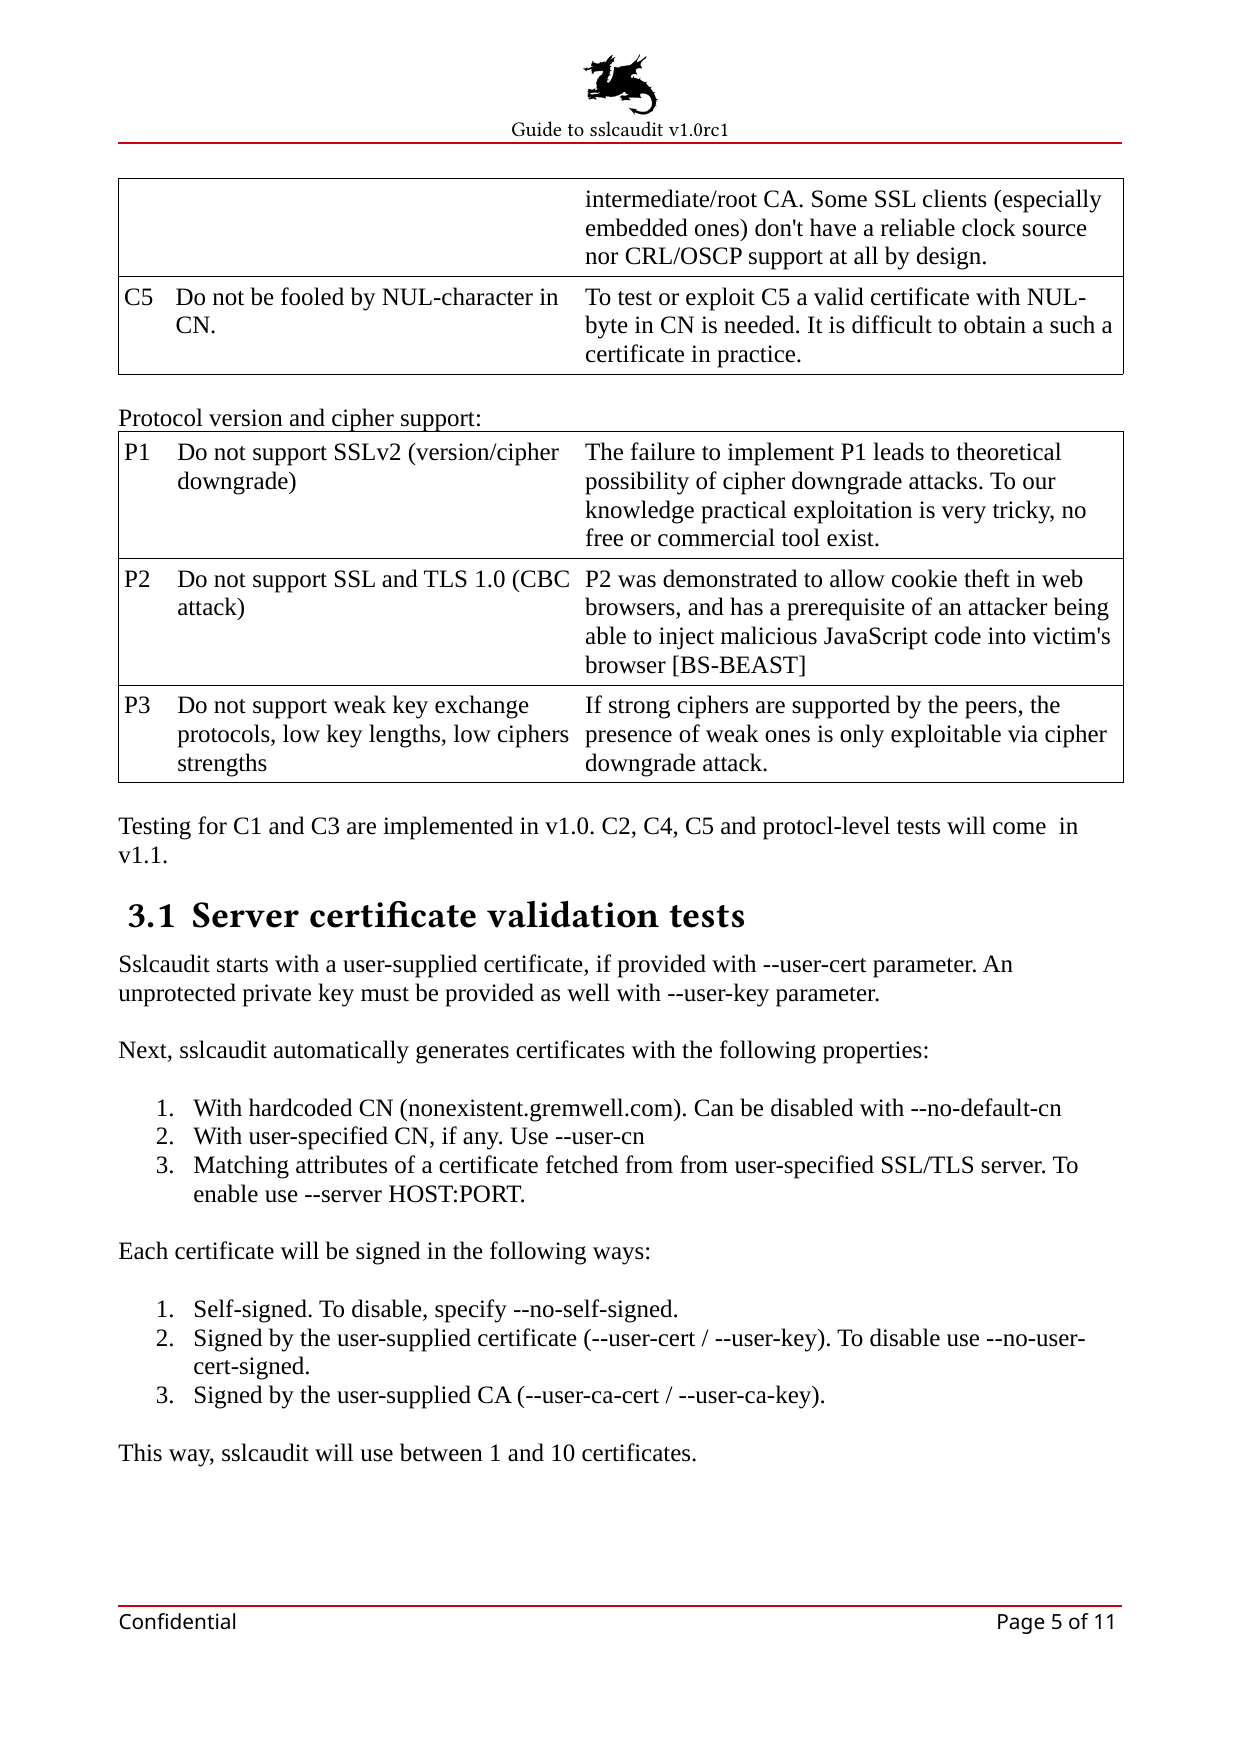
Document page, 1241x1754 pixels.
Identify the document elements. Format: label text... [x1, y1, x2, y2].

table_cell P3 [119, 686, 171, 782]
list Signed by the user-supplied certificate (--user-cert / --user-key). To disable use --no-user-cert-signed. [156, 1323, 1122, 1380]
text Testing for C1 and C3 are implemented in v1.0. C2, C4, C5 and protocl-level tests will come in v1.1. [118, 811, 1122, 869]
table_cell If strong ciphers are supported by the peers, the presence of weak ones is only exploitable via cipher downgrade attack. [579, 686, 1123, 782]
text Next, sslcaudit automatically generates certificates with the following properties: [118, 1035, 1122, 1064]
table_cell C5 [119, 277, 170, 374]
table_cell Do not support weak key exchange protocols, low key lengths, low ciphers strengths [171, 686, 579, 782]
picture [582, 54, 658, 115]
list Signed by the user-supplied CA (--user-ca-cert / --user-ca-key). [156, 1380, 1122, 1409]
table_header P1 [119, 432, 171, 558]
text Sslcaudit starts with a user-supplied certificate, if provided with --user-cert parameter. An unprotected private key must be provided as well with --user-key parameter. [118, 949, 1122, 1006]
list Matching attributes of a certificate fetched from from user-specified SSL/TLS server. To enable use --server HOST:PORT. [156, 1150, 1122, 1208]
table_header The failure to implement P1 leads to theoretical possibility of cipher downgrade attacks. To our knowledge practical exploitation is very tricky, no free or commercial tool exist. [579, 432, 1123, 558]
table_cell [119, 179, 170, 276]
table_cell P2 was demonstrated to allow cookie theft in web browsers, and has a prerequisite of an attacker being able to inject malicious JavaScript code into victim's browser [BS-BEAST] [579, 559, 1123, 684]
table_cell [170, 179, 579, 276]
table_cell P2 [119, 559, 171, 684]
table_cell Do not be fooled by NUL-character in CN. [170, 277, 579, 374]
list Self-signed. To disable, specify --no-self-signed. [156, 1294, 1122, 1323]
table_header Do not support SSLv2 (version/cipher downgrade) [171, 432, 579, 558]
list With user-specified CN, if any. Use --user-cn [156, 1121, 1122, 1150]
list With hardcoded CN (nonexistent.gremwell.com). Can be disabled with --no-default-cn [156, 1093, 1122, 1121]
text This way, sslcaudit will use between 1 and 10 certificates. [118, 1438, 1122, 1466]
table_cell intermediate/root CA. Some SSL clients (especially embedded ones) don't have a reliable clock source nor CRL/OSCP support at all by design. [579, 179, 1123, 276]
table_cell Do not support SSL and TLS 1.0 (CBC attack) [171, 559, 579, 684]
subtitle Server certificate validation tests [118, 894, 1122, 936]
text Protocol version and cipher support: [118, 403, 1122, 431]
table_cell To test or exploit C5 a valid certificate with NUL-byte in CN is needed. It is difficult to obtain a such a certificate in practice. [579, 277, 1123, 374]
text Each certificate will be signed in the following ways: [118, 1236, 1122, 1265]
